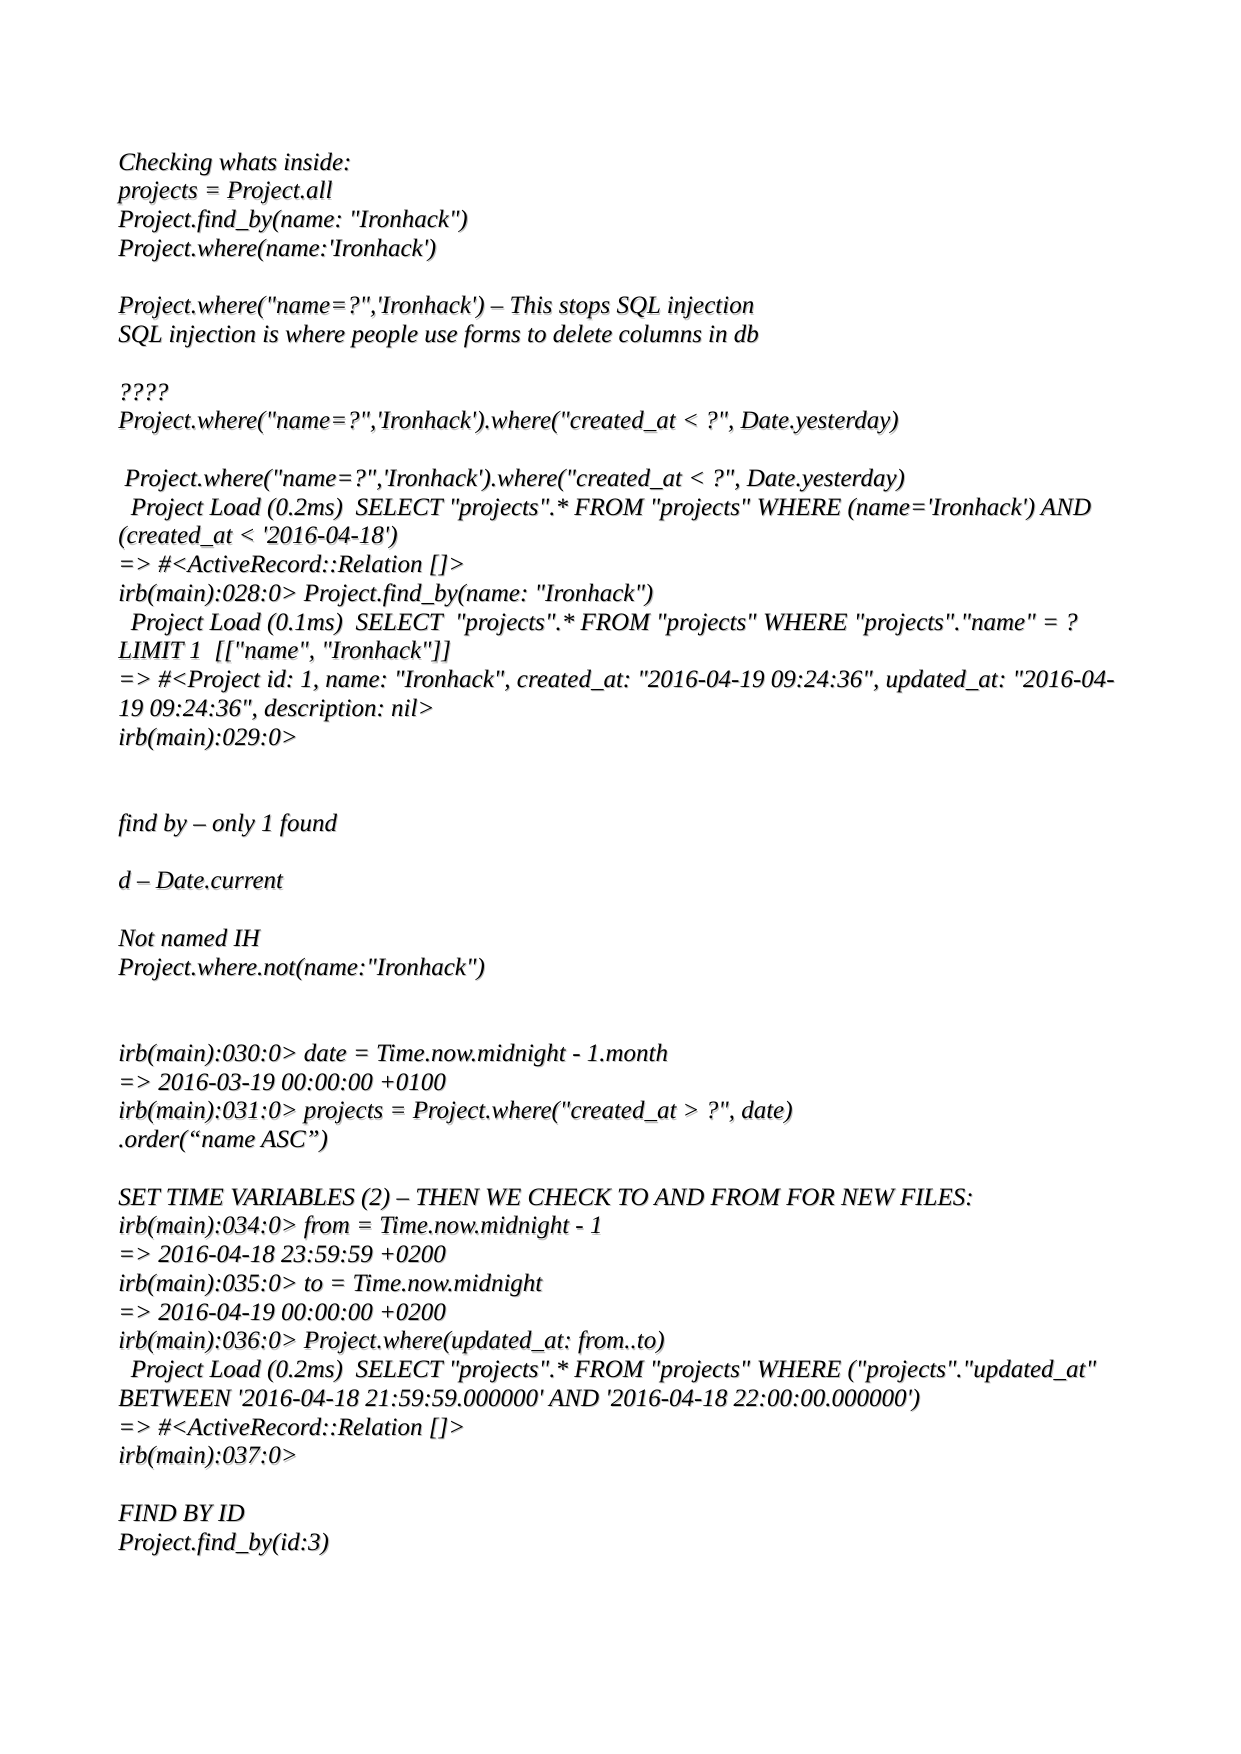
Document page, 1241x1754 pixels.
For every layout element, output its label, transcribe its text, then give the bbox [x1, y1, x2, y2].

text ???? [118, 377, 1122, 406]
text Not named IH [118, 923, 1122, 952]
text Project Load (0.2ms) SELECT "projects".* FROM "projects" WHERE (name='Ironhack') AND (created_at < '2016-04-18') [118, 492, 1122, 549]
text Project.find_by(id:3) [118, 1527, 1122, 1556]
text find by – only 1 found [118, 808, 1122, 837]
text => #<ActiveRecord::Relation []> [118, 1412, 1122, 1441]
text SQL injection is where people use forms to delete columns in db [118, 319, 1122, 348]
text Project.where("name=?",'Ironhack') – This stops SQL injection [118, 291, 1122, 319]
text projects = Project.all [118, 176, 1122, 204]
text irb(main):030:0> date = Time.now.midnight - 1.month [118, 1038, 1122, 1067]
text irb(main):034:0> from = Time.now.midnight - 1 [118, 1211, 1122, 1239]
text => #<ActiveRecord::Relation []> [118, 549, 1122, 578]
text => 2016-03-19 00:00:00 +0100 [118, 1067, 1122, 1096]
text => 2016-04-19 00:00:00 +0200 [118, 1297, 1122, 1326]
text irb(main):029:0> [118, 722, 1122, 751]
text Project.find_by(name: "Ironhack") [118, 204, 1122, 233]
text Checking whats inside: [118, 147, 1122, 176]
text Project.where(name:'Ironhack') [118, 233, 1122, 262]
text irb(main):036:0> Project.where(updated_at: from..to) [118, 1326, 1122, 1354]
text Project.where("name=?",'Ironhack').where("created_at < ?", Date.yesterday) [118, 463, 1122, 492]
text Project.where.not(name:"Ironhack") [118, 952, 1122, 981]
text irb(main):031:0> projects = Project.where("created_at > ?", date) [118, 1096, 1122, 1124]
text irb(main):037:0> [118, 1441, 1122, 1469]
text => #<Project id: 1, name: "Ironhack", created_at: "2016-04-19 09:24:36", updated_at: "2016-04-19 09:24:36", description: nil> [118, 664, 1122, 722]
text Project.where("name=?",'Ironhack').where("created_at < ?", Date.yesterday) [118, 406, 1122, 434]
text Project Load (0.2ms) SELECT "projects".* FROM "projects" WHERE ("projects"."updated_at" BETWEEN '2016-04-18 21:59:59.000000' AND '2016-04-18 22:00:00.000000') [118, 1354, 1122, 1412]
text FIND BY ID [118, 1498, 1122, 1527]
text irb(main):028:0> Project.find_by(name: "Ironhack") [118, 578, 1122, 607]
text d – Date.current [118, 866, 1122, 894]
text SET TIME VARIABLES (2) – THEN WE CHECK TO AND FROM FOR NEW FILES: [118, 1182, 1122, 1211]
text .order(“name ASC”) [118, 1124, 1122, 1153]
text => 2016-04-18 23:59:59 +0200 [118, 1239, 1122, 1268]
text irb(main):035:0> to = Time.now.midnight [118, 1268, 1122, 1297]
text Project Load (0.1ms) SELECT "projects".* FROM "projects" WHERE "projects"."name" = ? LIMIT 1 [["name", "Ironhack"]] [118, 607, 1122, 664]
